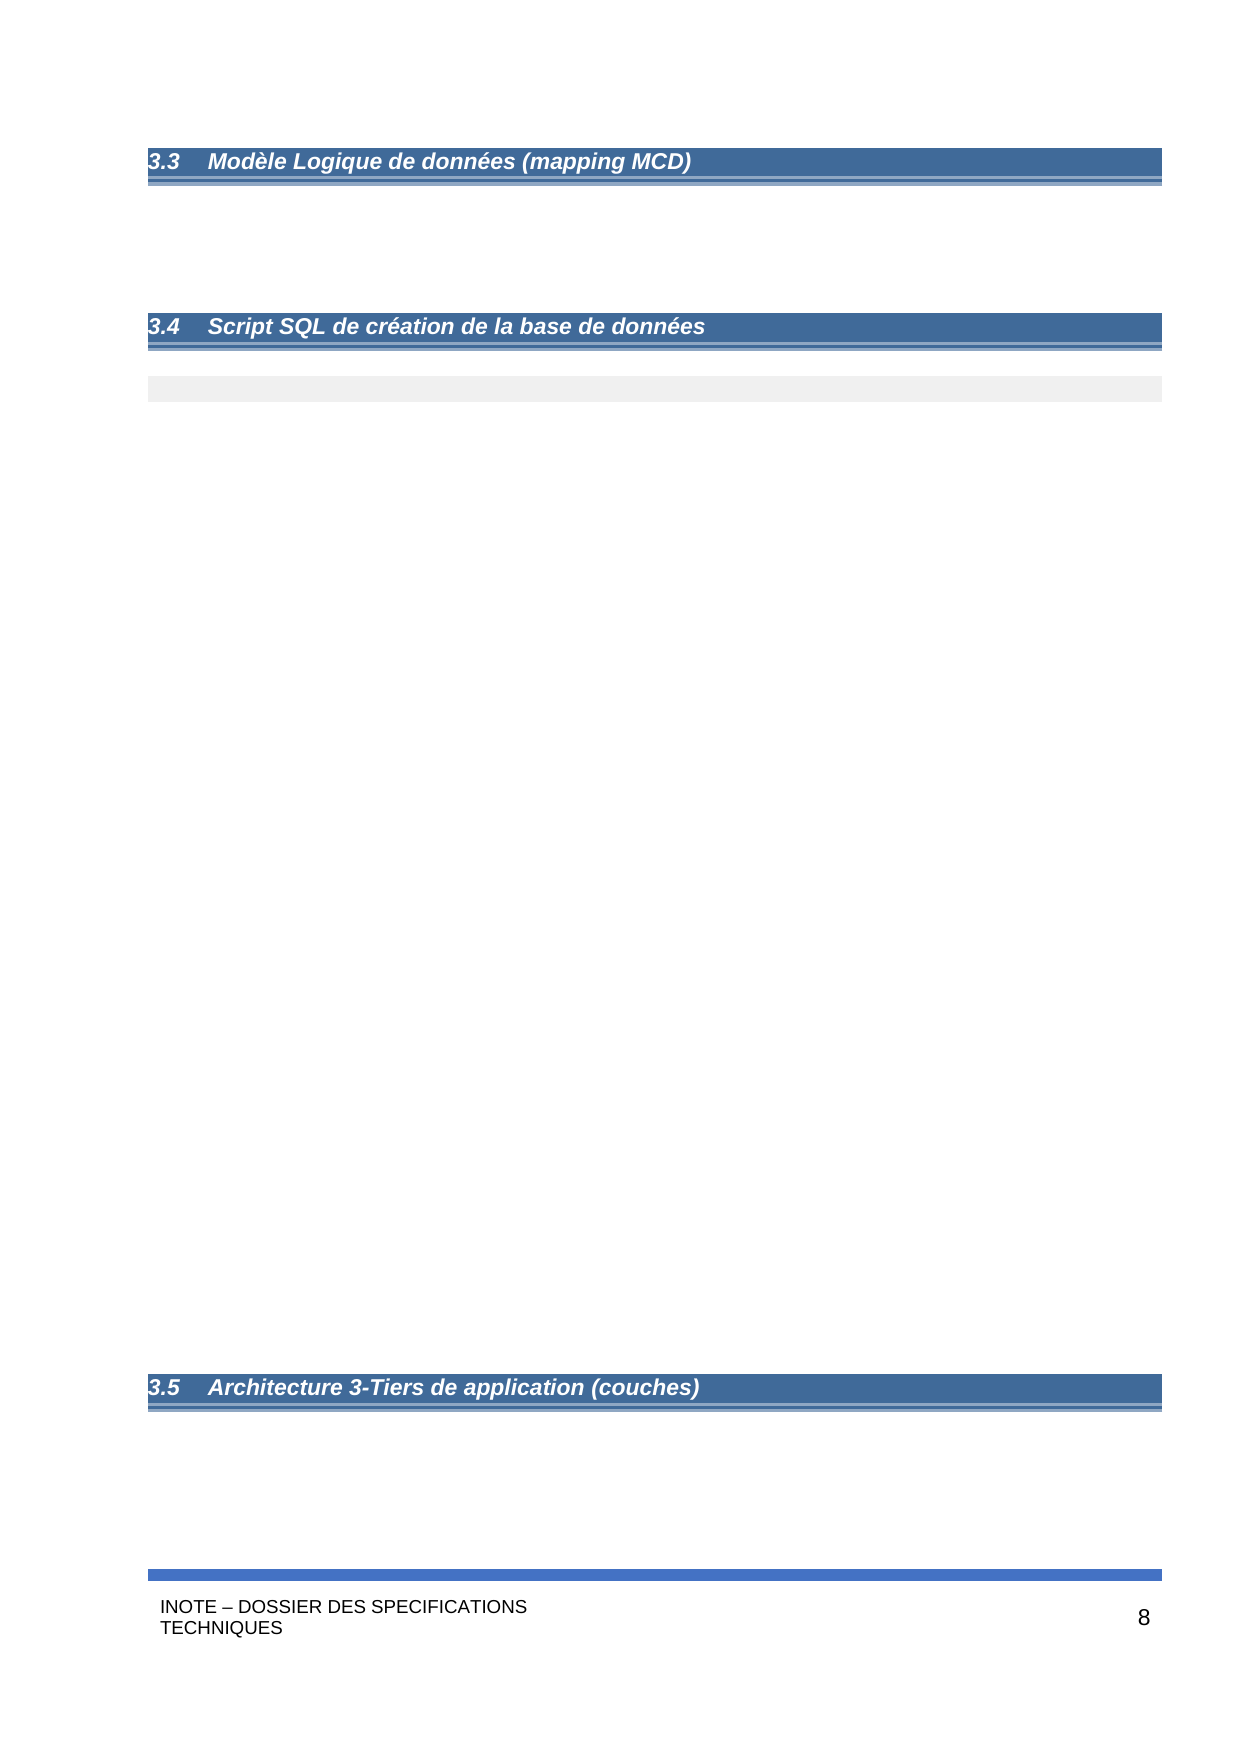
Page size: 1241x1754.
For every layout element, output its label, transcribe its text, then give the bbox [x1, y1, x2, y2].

subtitle Script SQL de création de la base de données [148, 313, 1162, 342]
subtitle Modèle Logique de données (mapping MCD) [148, 148, 1162, 176]
subtitle Architecture 3-Tiers de application (couches) [148, 1374, 1162, 1403]
